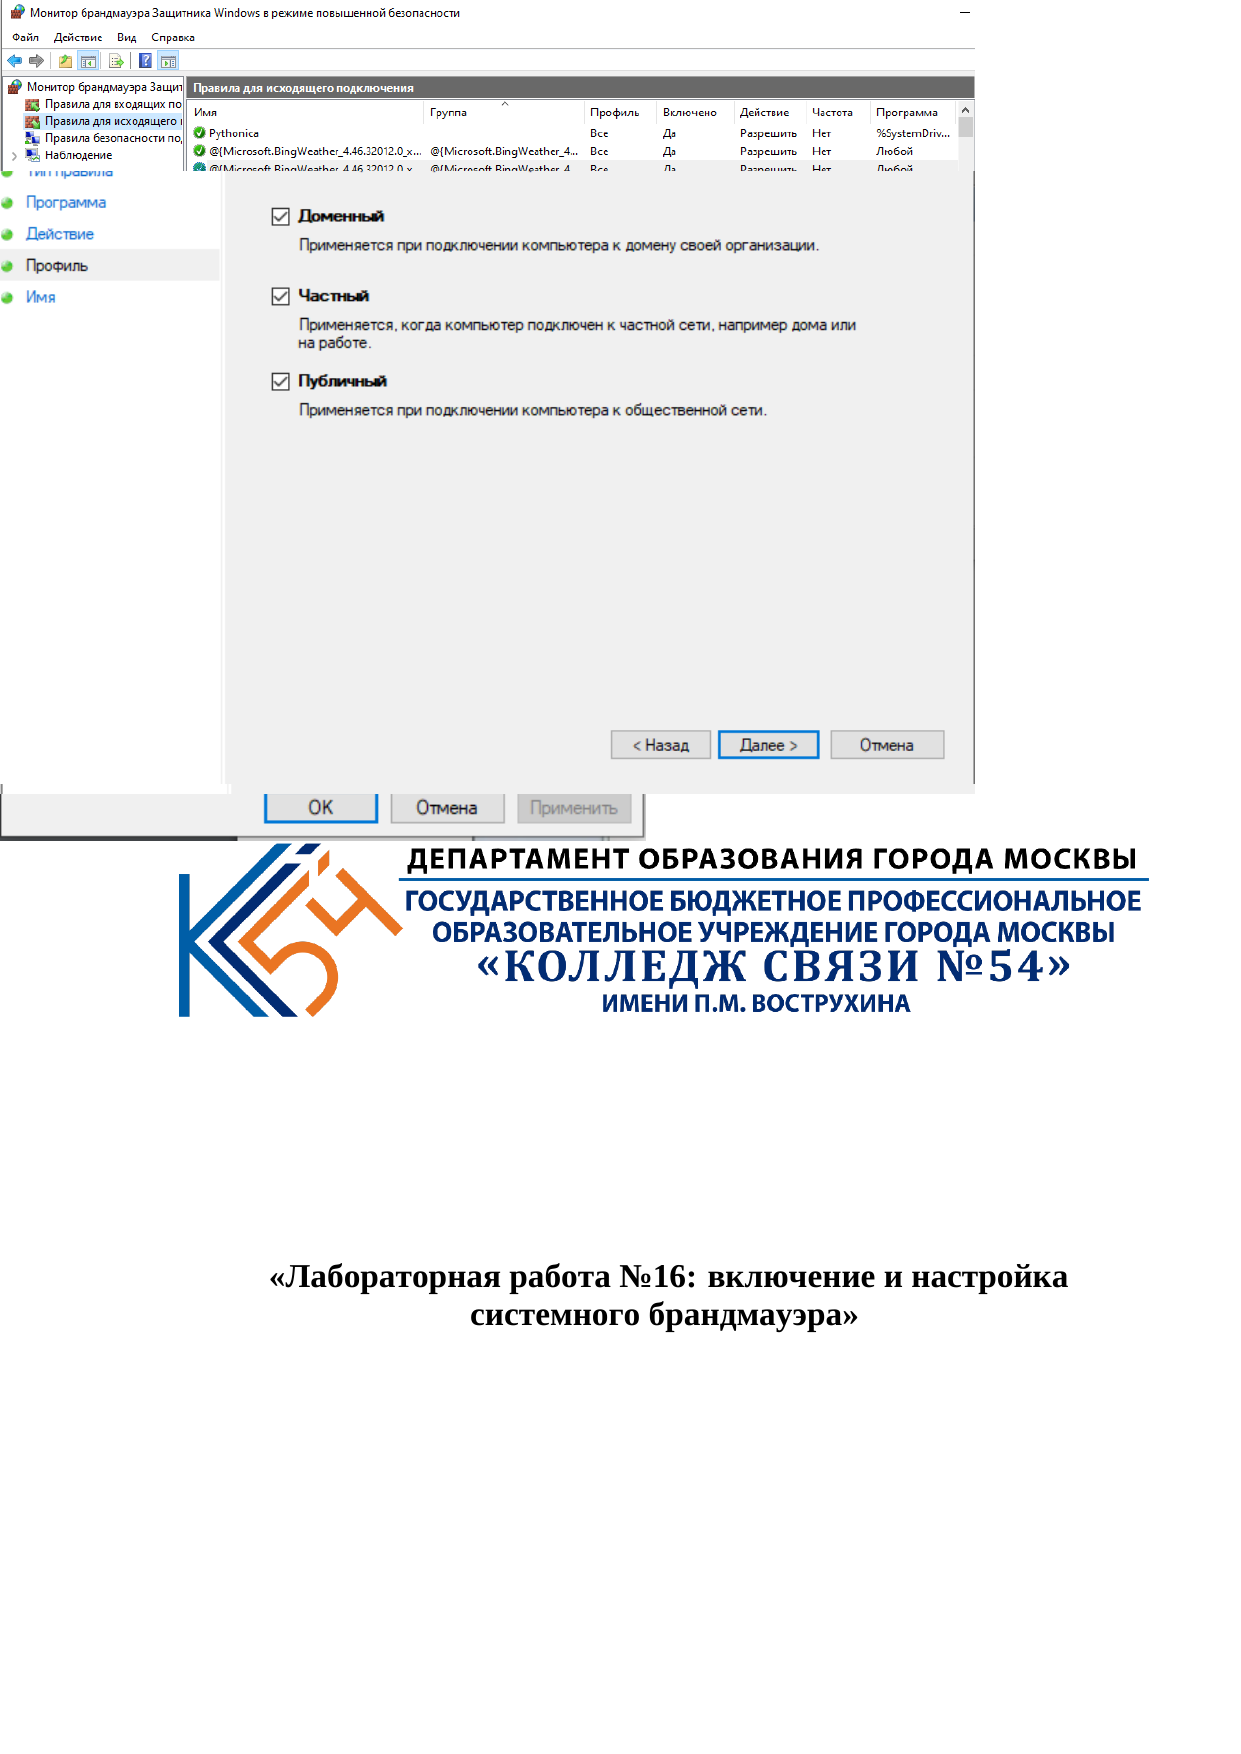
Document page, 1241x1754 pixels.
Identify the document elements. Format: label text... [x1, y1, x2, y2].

text «Лабораторная работа №16: включение и настройка системного брандмауэра» [177, 1256, 1152, 1333]
picture [0, 0, 1149, 1019]
